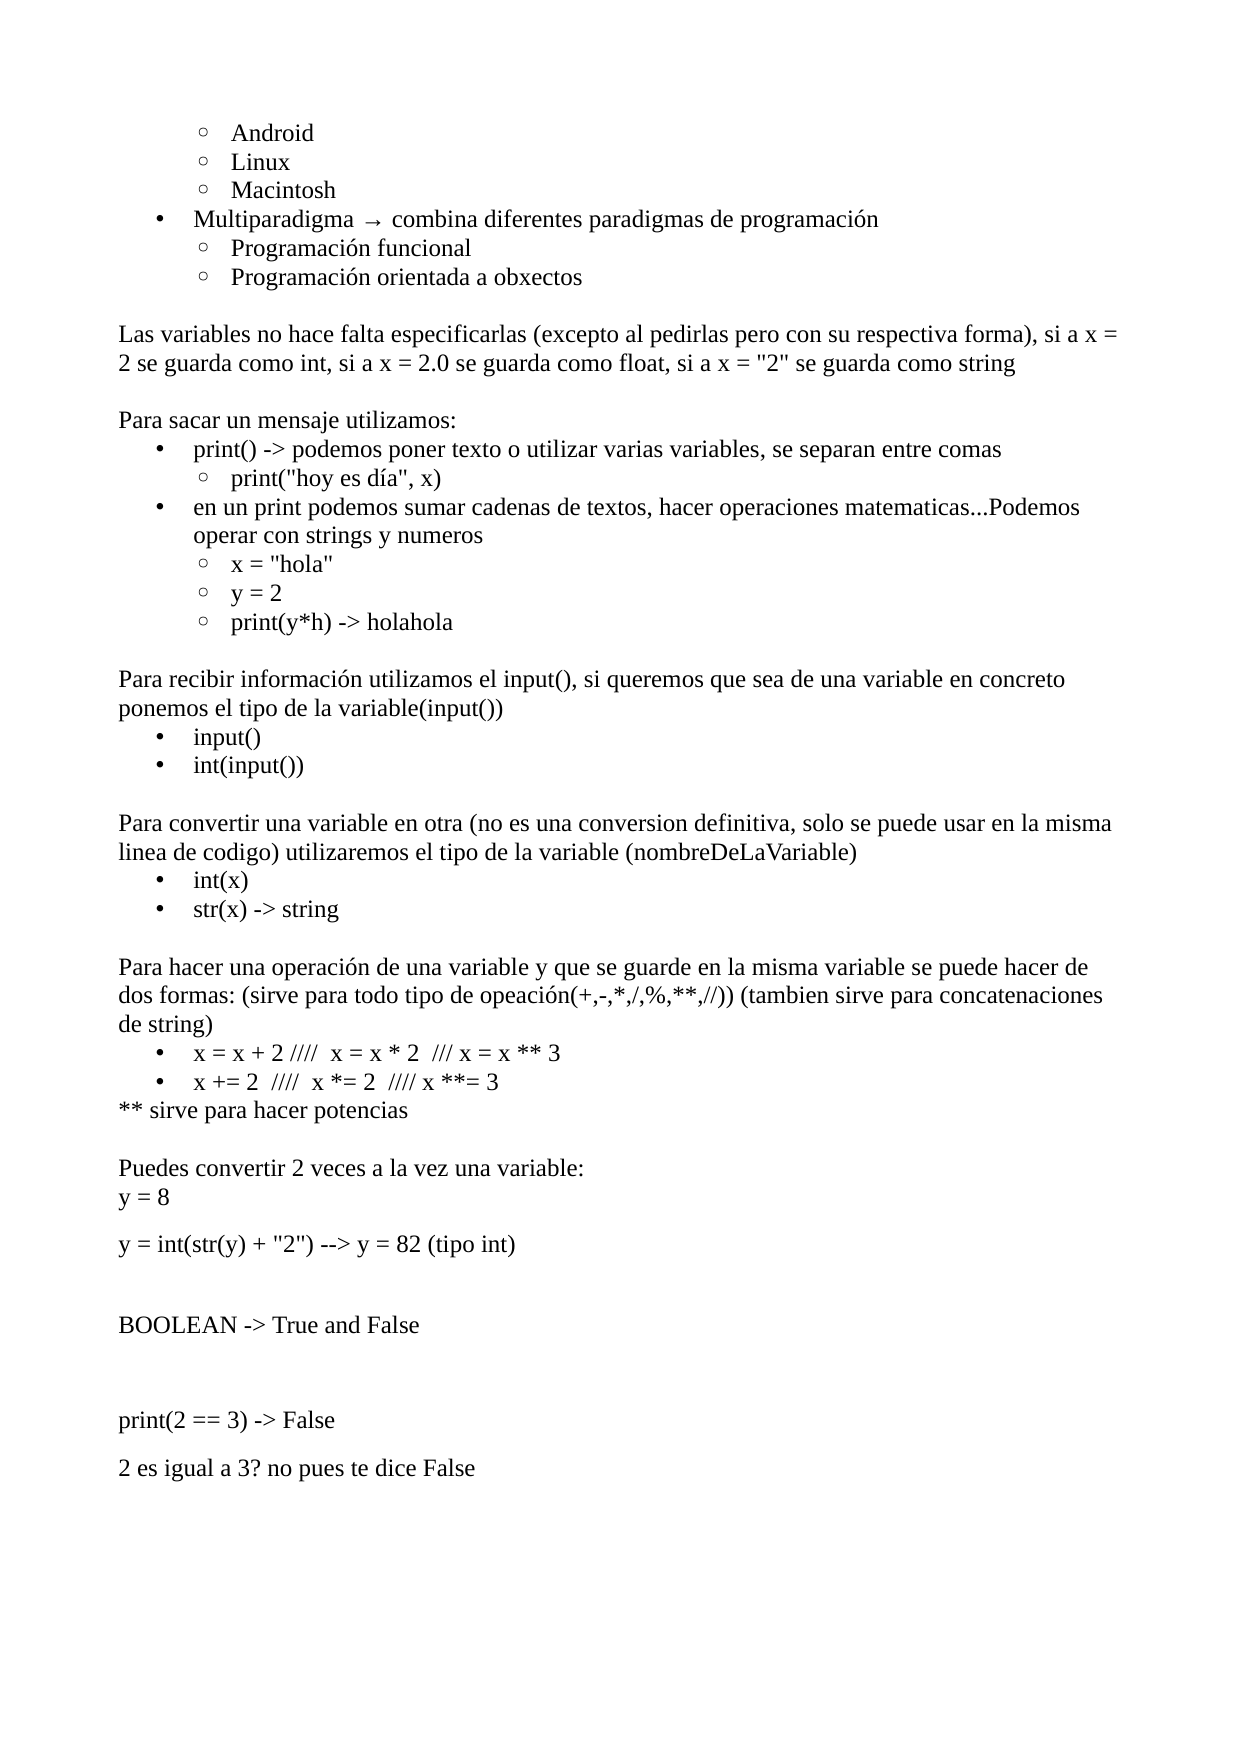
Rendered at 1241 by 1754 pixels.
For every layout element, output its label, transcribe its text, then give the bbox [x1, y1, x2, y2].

text 2 es igual a 3? no pues te dice False [118, 1453, 1122, 1482]
list x += 2 //// x *= 2 //// x **= 3 [156, 1067, 1122, 1096]
list x = "hola" [193, 549, 1122, 578]
list str(x) -> string [156, 894, 1122, 923]
list int(x) [156, 866, 1122, 894]
text print(2 == 3) -> False [118, 1405, 1122, 1434]
text Para recibir información utilizamos el input(), si queremos que sea de una variable en concreto ponemos el tipo de la variable(input()) [118, 664, 1122, 722]
text Para convertir una variable en otra (no es una conversion definitiva, solo se puede usar en la misma linea de codigo) utilizaremos el tipo de la variable (nombreDeLaVariable) [118, 808, 1122, 866]
list x = x + 2 //// x = x * 2 /// x = x ** 3 [156, 1038, 1122, 1067]
list print("hoy es día", x) [193, 463, 1122, 492]
list Android [193, 118, 1122, 147]
list int(input()) [156, 751, 1122, 779]
text y = 8 [118, 1182, 1122, 1211]
list Programación funcional [193, 233, 1122, 262]
text BOOLEAN -> True and False [118, 1277, 1122, 1339]
list input() [156, 722, 1122, 751]
list Multiparadigma → combina diferentes paradigmas de programación [156, 204, 1122, 233]
list en un print podemos sumar cadenas de textos, hacer operaciones matematicas...Podemos operar con strings y numeros [156, 492, 1122, 549]
list print(y*h) -> holahola [193, 607, 1122, 636]
list print() -> podemos poner texto o utilizar varias variables, se separan entre comas [156, 434, 1122, 463]
list Linux [193, 147, 1122, 176]
list y = 2 [193, 578, 1122, 607]
text Puedes convertir 2 veces a la vez una variable: [118, 1153, 1122, 1182]
list Macintosh [193, 176, 1122, 204]
list Programación orientada a obxectos [193, 262, 1122, 291]
text Las variables no hace falta especificarlas (excepto al pedirlas pero con su respectiva forma), si a x = 2 se guarda como int, si a x = 2.0 se guarda como float, si a x = "2" se guarda como string [118, 319, 1122, 377]
text y = int(str(y) + "2") --> y = 82 (tipo int) [118, 1229, 1122, 1258]
text Para sacar un mensaje utilizamos: [118, 406, 1122, 434]
text ** sirve para hacer potencias [118, 1096, 1122, 1124]
text Para hacer una operación de una variable y que se guarde en la misma variable se puede hacer de dos formas: (sirve para todo tipo de opeación(+,-,*,/,%,**,//)) (tambien sirve para concatenaciones de string) [118, 952, 1122, 1038]
